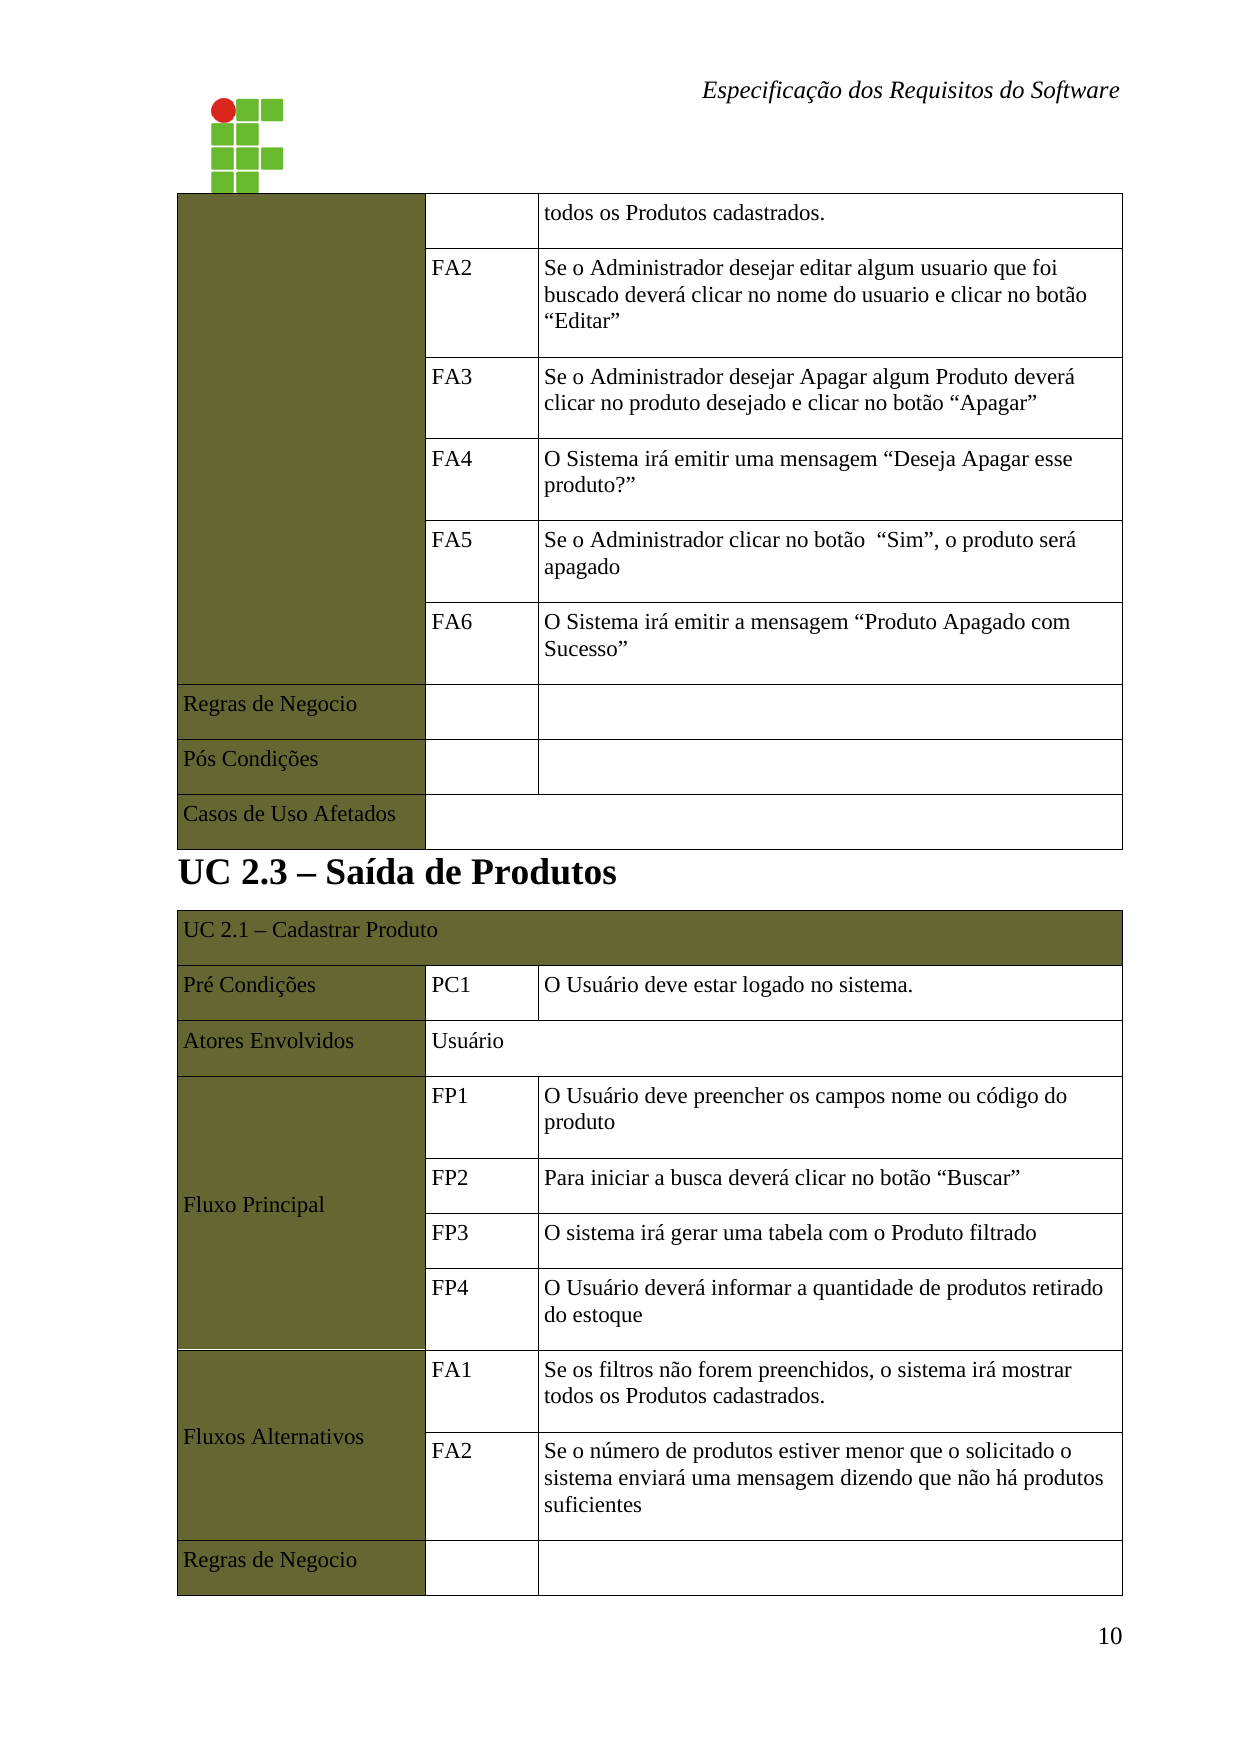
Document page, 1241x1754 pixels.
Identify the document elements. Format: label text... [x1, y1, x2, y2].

table_cell [426, 795, 1122, 849]
table_cell Se o Administrador desejar Apagar algum Produto deverá clicar no produto desejado e clicar no botão “Apagar” [539, 358, 1122, 438]
table_cell O Usuário deve estar logado no sistema. [539, 966, 1122, 1020]
table_cell O sistema irá gerar uma tabela com o Produto filtrado [539, 1214, 1122, 1268]
table_cell FP3 [426, 1214, 538, 1268]
text UC 2.3 – Saída de Produtos [177, 850, 1122, 893]
table_cell [426, 685, 538, 739]
table_cell FA2 [426, 249, 538, 357]
table_cell Fluxo Principal [178, 1077, 425, 1349]
table_cell todos os Produtos cadastrados. [539, 194, 1122, 248]
table_cell [539, 1541, 1122, 1595]
table_cell FA6 [426, 603, 538, 684]
table_cell FA5 [426, 521, 538, 602]
table_cell FP4 [426, 1269, 538, 1349]
table_cell Usuário [426, 1021, 1122, 1076]
table_cell Se o Administrador clicar no botão “Sim”, o produto será apagado [539, 521, 1122, 602]
table_cell FP2 [426, 1159, 538, 1213]
table_cell FA2 [426, 1433, 538, 1540]
table_header UC 2.1 – Cadastrar Produto [178, 911, 1122, 965]
table_cell Casos de Uso Afetados [178, 795, 425, 849]
table_cell O Sistema irá emitir uma mensagem “Deseja Apagar esse produto?” [539, 439, 1122, 520]
table_cell Se o Administrador desejar editar algum usuario que foi buscado deverá clicar no nome do usuario e clicar no botão “Editar” [539, 249, 1122, 357]
table_cell [539, 740, 1122, 794]
table_cell [539, 685, 1122, 739]
table_cell Regras de Negocio [178, 685, 425, 739]
table_cell FA4 [426, 439, 538, 520]
table_cell Se o número de produtos estiver menor que o solicitado o sistema enviará uma mensagem dizendo que não há produtos suficientes [539, 1433, 1122, 1540]
table_cell [426, 1541, 538, 1595]
table_cell [426, 194, 538, 248]
table_cell Para iniciar a busca deverá clicar no botão “Buscar” [539, 1159, 1122, 1213]
table_cell Se os filtros não forem preenchidos, o sistema irá mostrar todos os Produtos cadastrados. [539, 1351, 1122, 1431]
table_cell PC1 [426, 966, 538, 1020]
table_cell FA1 [426, 1351, 538, 1431]
table_cell O Usuário deve preencher os campos nome ou código do produto [539, 1077, 1122, 1157]
table_cell FP1 [426, 1077, 538, 1157]
table_cell [426, 740, 538, 794]
table_cell Fluxos Alternativos [178, 1351, 425, 1540]
table_cell Pré Condições [178, 966, 425, 1020]
table_cell O Sistema irá emitir a mensagem “Produto Apagado com Sucesso” [539, 603, 1122, 684]
table_cell Pós Condições [178, 740, 425, 794]
table_cell Regras de Negocio [178, 1541, 425, 1595]
table_cell O Usuário deverá informar a quantidade de produtos retirado do estoque [539, 1269, 1122, 1349]
table_cell FA3 [426, 358, 538, 438]
table_cell Atores Envolvidos [178, 1021, 425, 1076]
table_cell [178, 194, 425, 684]
